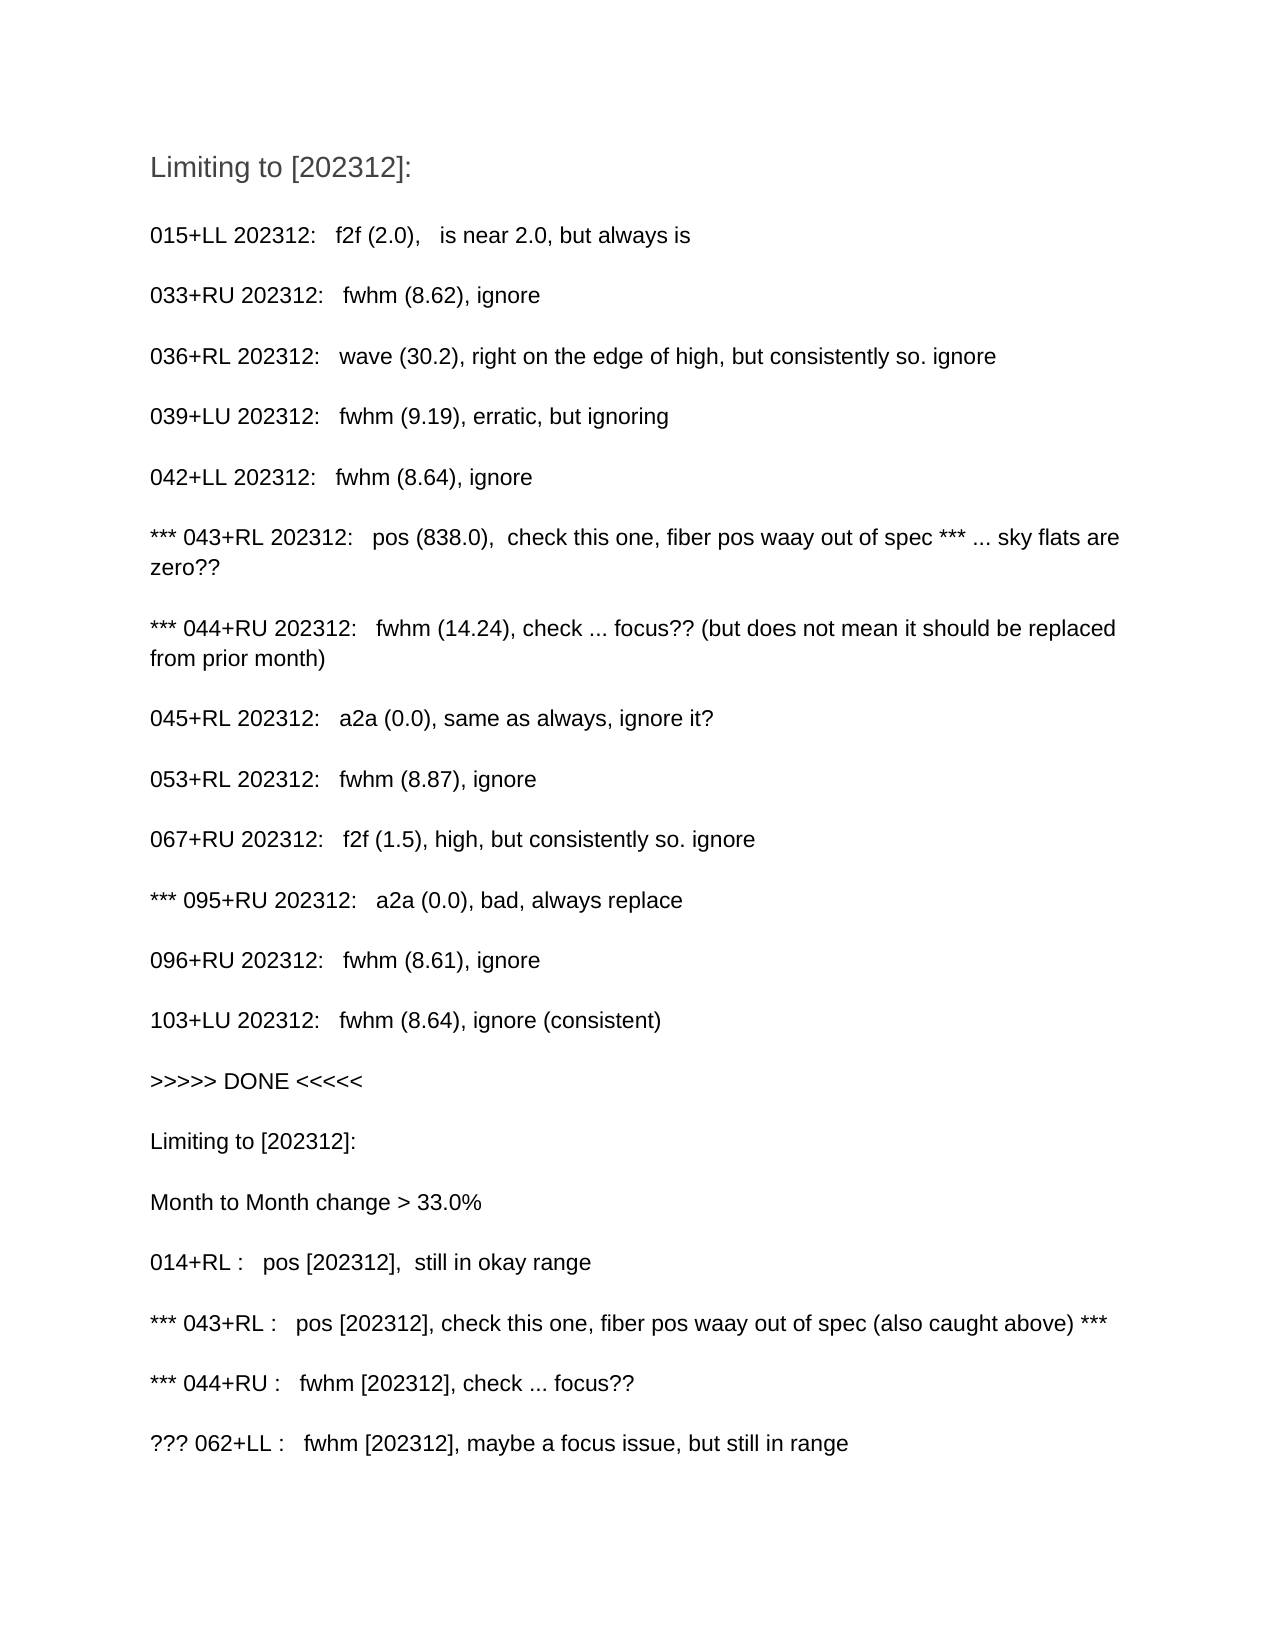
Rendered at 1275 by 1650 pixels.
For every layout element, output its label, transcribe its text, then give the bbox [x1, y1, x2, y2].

text ??? 062+LL : fwhm [202312], maybe a focus issue, but still in range [150, 1430, 1125, 1457]
text 067+RU 202312: f2f (1.5), high, but consistently so. ignore [150, 826, 1125, 853]
text 015+LL 202312: f2f (2.0), is near 2.0, but always is [150, 222, 1125, 248]
text Month to Month change > 33.0% [150, 1189, 1125, 1215]
text 014+RL : pos [202312], still in okay range [150, 1249, 1125, 1276]
text Limiting to [202312]: [150, 1128, 1125, 1155]
text 045+RL 202312: a2a (0.0), same as always, ignore it? [150, 705, 1125, 732]
text 039+LU 202312: fwhm (9.19), erratic, but ignoring [150, 403, 1125, 430]
subtitle Limiting to [202312]: [150, 150, 1125, 183]
text 036+RL 202312: wave (30.2), right on the edge of high, but consistently so. ignore [150, 343, 1125, 369]
text 053+RL 202312: fwhm (8.87), ignore [150, 766, 1125, 792]
text *** 044+RU : fwhm [202312], check ... focus?? [150, 1370, 1125, 1396]
text 033+RU 202312: fwhm (8.62), ignore [150, 282, 1125, 309]
text >>>>> DONE <<<<< [150, 1068, 1125, 1094]
text 096+RU 202312: fwhm (8.61), ignore [150, 947, 1125, 973]
text 042+LL 202312: fwhm (8.64), ignore [150, 464, 1125, 490]
text *** 044+RU 202312: fwhm (14.24), check ... focus?? (but does not mean it should be replaced from prior month) [150, 615, 1125, 671]
text 103+LU 202312: fwhm (8.64), ignore (consistent) [150, 1007, 1125, 1034]
text *** 043+RL : pos [202312], check this one, fiber pos waay out of spec (also caught above) *** [150, 1309, 1125, 1336]
text *** 095+RU 202312: a2a (0.0), bad, always replace [150, 887, 1125, 913]
text *** 043+RL 202312: pos (838.0), check this one, fiber pos waay out of spec *** ... sky flats are zero?? [150, 524, 1125, 581]
